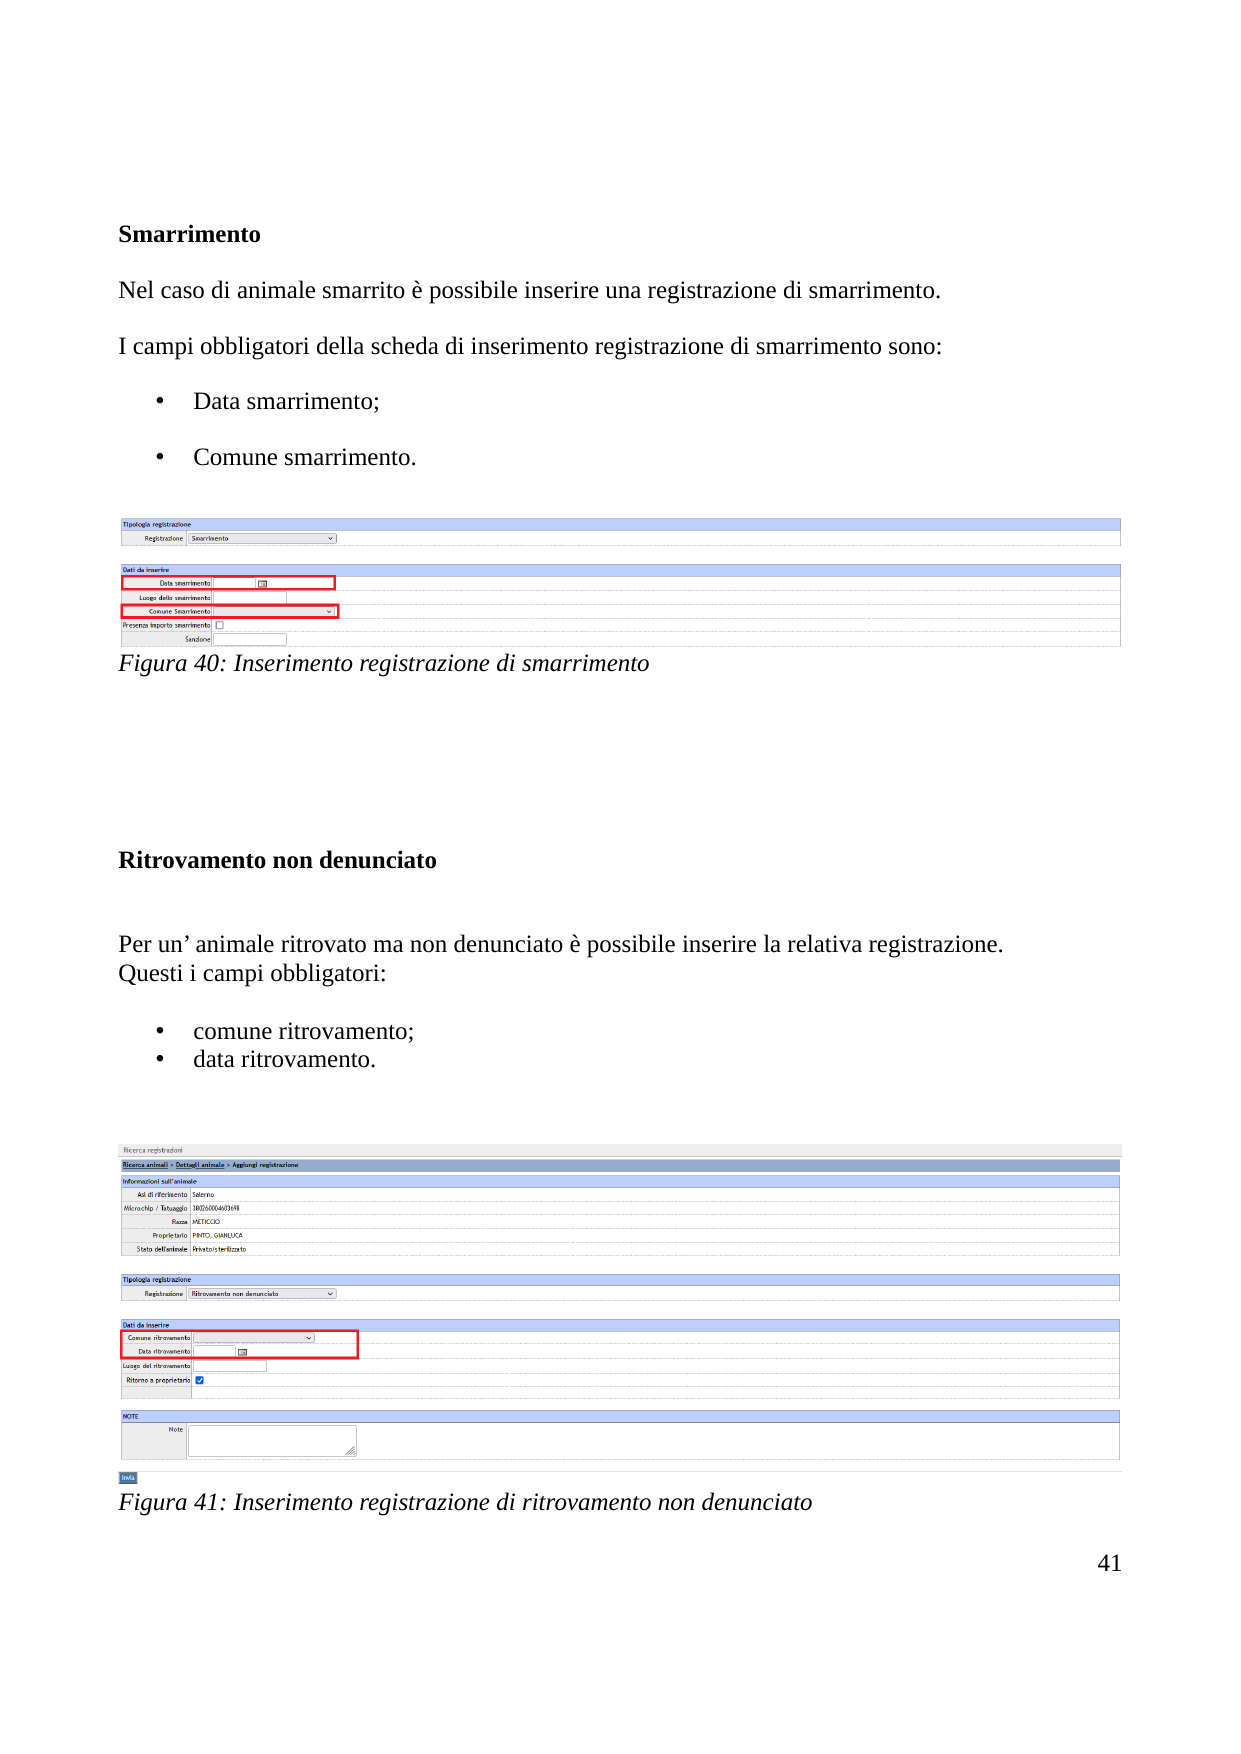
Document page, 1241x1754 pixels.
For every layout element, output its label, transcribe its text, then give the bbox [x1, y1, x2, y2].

list Data smarrimento; [156, 386, 1122, 415]
text Questi i campi obbligatori: [118, 958, 1122, 987]
list comune ritrovamento; [156, 1016, 1122, 1044]
text I campi obbligatori della scheda di inserimento registrazione di smarrimento sono: [118, 331, 1122, 359]
text Smarrimento [118, 176, 1122, 248]
text Figura 40: Inserimento registrazione di smarrimento [118, 648, 1122, 676]
list data ritrovamento. [156, 1044, 1122, 1073]
text Ritrovamento non denunciato [118, 845, 1122, 874]
text Nel caso di animale smarrito è possibile inserire una registrazione di smarrimento. [118, 275, 1122, 304]
list Comune smarrimento. [156, 442, 1122, 471]
text Per un’ animale ritrovato ma non denunciato è possibile inserire la relativa registrazione. [118, 929, 1122, 958]
text Figura 41: Inserimento registrazione di ritrovamento non denunciato [118, 1488, 1122, 1516]
